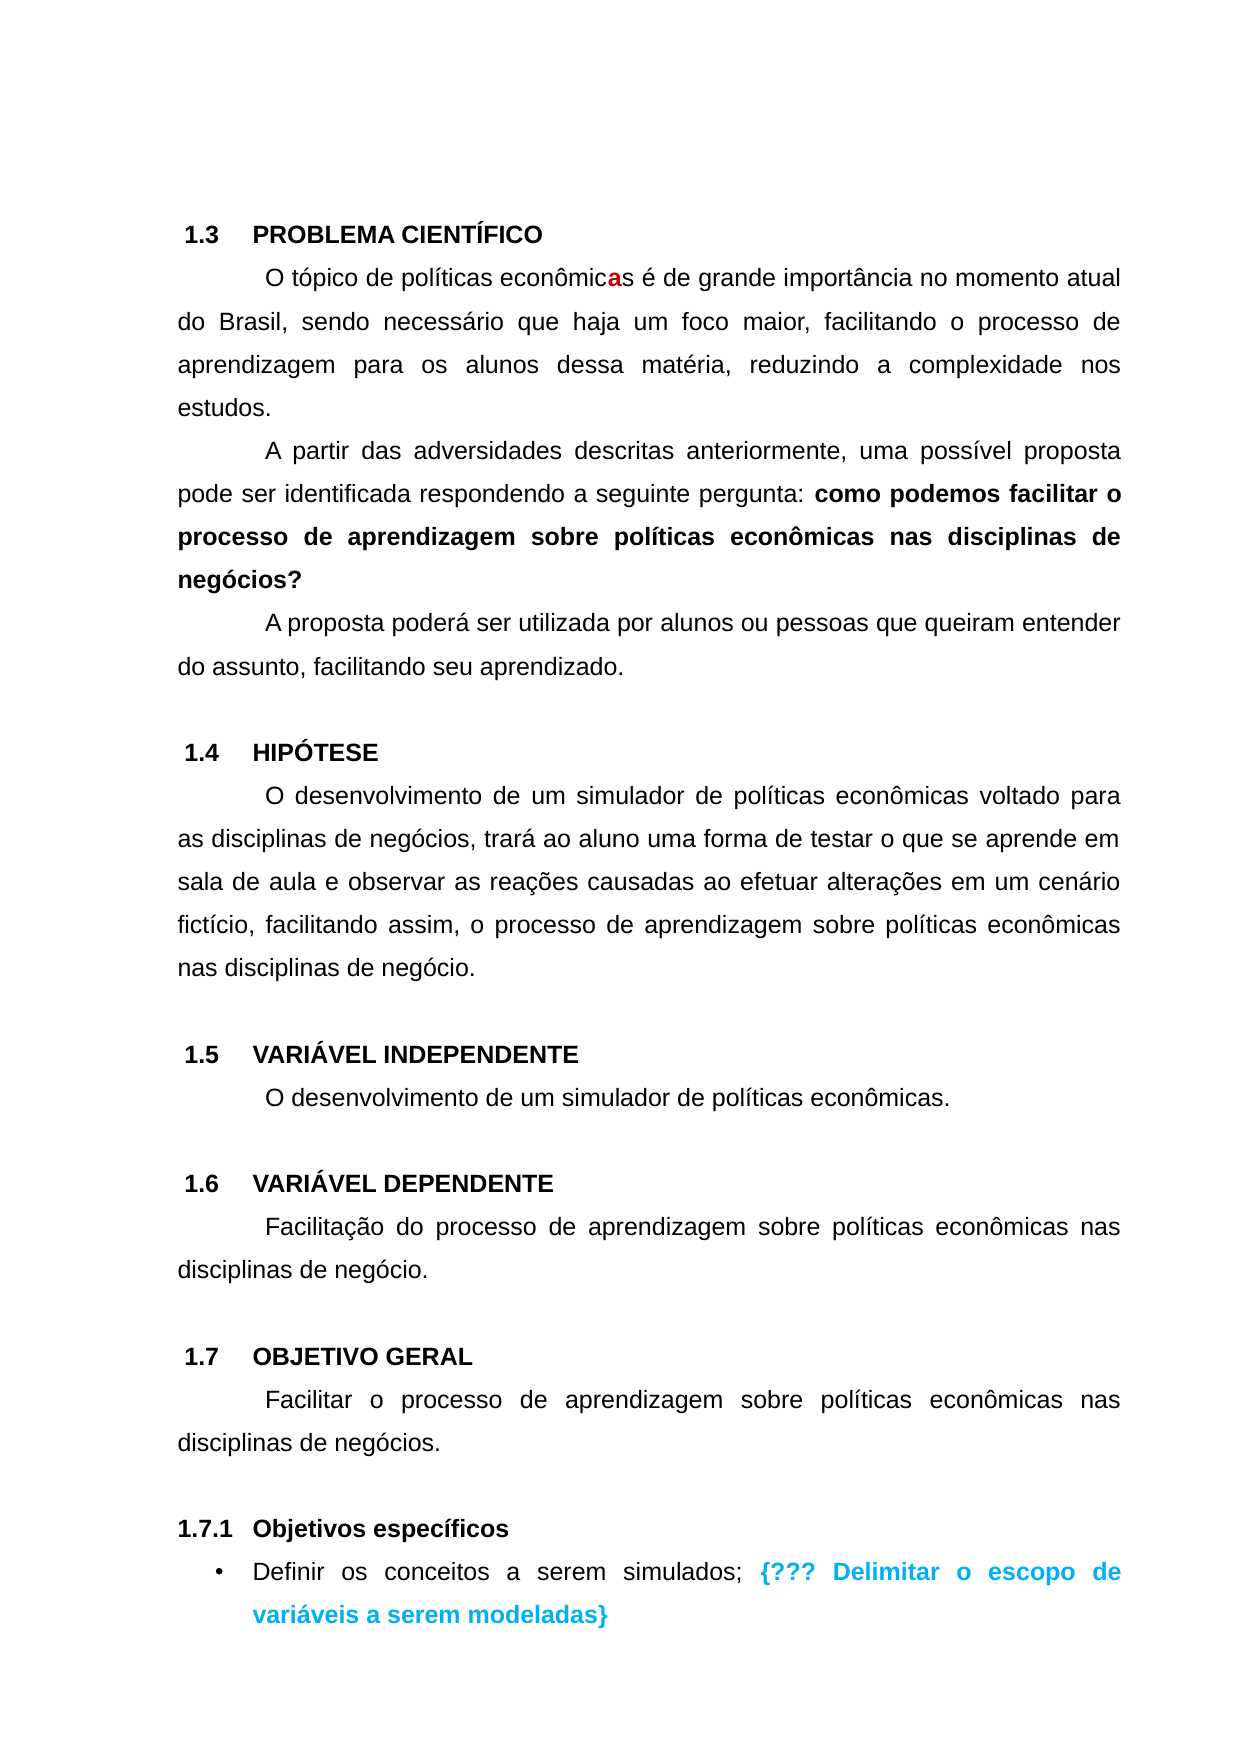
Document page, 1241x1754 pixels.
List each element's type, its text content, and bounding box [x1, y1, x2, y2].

subtitle Variável independente [177, 1040, 1122, 1068]
subtitle Objetivos específicos [177, 1514, 1122, 1543]
text A partir das adversidades descritas anteriormente, uma possível proposta pode ser identificada respondendo a seguinte pergunta: como podemos facilitar o processo de aprendizagem sobre políticas econômicas nas disciplinas de negócios? [177, 436, 1122, 594]
text O tópico de políticas econômicas é de grande importância no momento atual do Brasil, sendo necessário que haja um foco maior, facilitando o processo de aprendizagem para os alunos dessa matéria, reduzindo a complexidade nos estudos. [177, 263, 1122, 422]
text O desenvolvimento de um simulador de políticas econômicas. [177, 1083, 1122, 1112]
text O desenvolvimento de um simulador de políticas econômicas voltado para as disciplinas de negócios, trará ao aluno uma forma de testar o que se aprende em sala de aula e observar as reações causadas ao efetuar alterações em um cenário fictício, facilitando assim, o processo de aprendizagem sobre políticas econômicas nas disciplinas de negócio. [177, 781, 1122, 982]
text Facilitação do processo de aprendizagem sobre políticas econômicas nas disciplinas de negócio. [177, 1212, 1122, 1284]
text A proposta poderá ser utilizada por alunos ou pessoas que queiram entender do assunto, facilitando seu aprendizado. [177, 608, 1122, 680]
text Facilitar o processo de aprendizagem sobre políticas econômicas nas disciplinas de negócios. [177, 1385, 1122, 1457]
subtitle Objetivo geral [177, 1342, 1122, 1370]
subtitle Hipótese [177, 738, 1122, 767]
list Definir os conceitos a serem simulados; {??? Delimitar o escopo de variáveis a serem modeladas} [215, 1557, 1122, 1629]
subtitle Problema científico [177, 220, 1122, 249]
subtitle Variável dependente [177, 1169, 1122, 1198]
